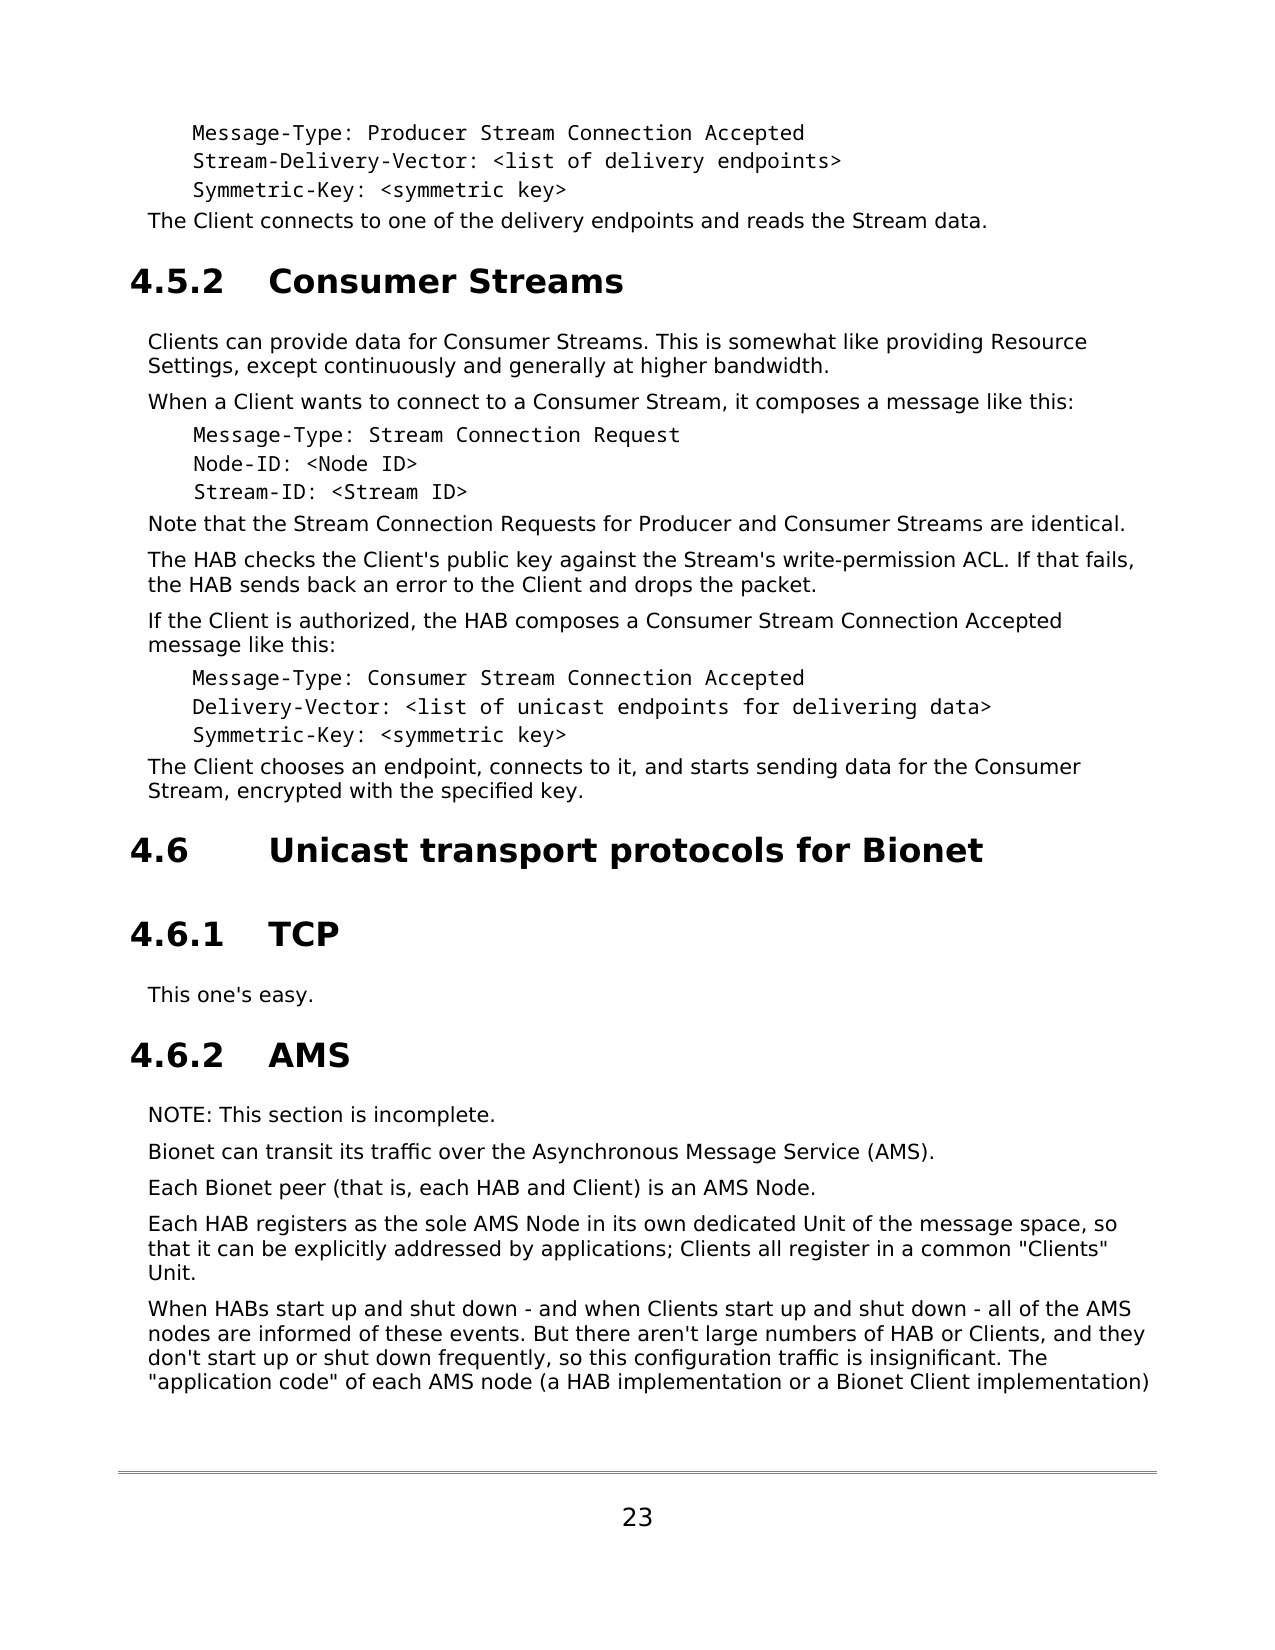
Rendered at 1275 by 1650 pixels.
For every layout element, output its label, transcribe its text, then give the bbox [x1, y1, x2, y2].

text Note that the Stream Connection Requests for Producer and Consumer Streams are identical. [148, 512, 1157, 536]
text Clients can provide data for Consumer Streams. This is somewhat like providing Resource Settings, except continuously and generally at higher bandwidth. [148, 330, 1157, 378]
text Symmetric-Key: <symmetric key> [192, 175, 1157, 203]
subtitle TCP [118, 916, 1157, 955]
text Message-Type: Stream Connection Request [193, 421, 1157, 449]
text Message-Type: Producer Stream Connection Accepted [192, 118, 1157, 147]
subtitle Consumer Streams [118, 262, 1157, 301]
subtitle Unicast transport protocols for Bionet [118, 832, 1157, 871]
text Message-Type: Consumer Stream Connection Accepted [192, 663, 1157, 692]
text The Client connects to one of the delivery endpoints and reads the Stream data. [148, 209, 1157, 234]
text Each Bionet peer (that is, each HAB and Client) is an AMS Node. [148, 1176, 1157, 1200]
text The HAB checks the Client's public key against the Stream's write-permission ACL. If that fails, the HAB sends back an error to the Client and drops the packet. [148, 548, 1157, 597]
text Symmetric-Key: <symmetric key> [192, 720, 1157, 749]
text The Client chooses an endpoint, connects to it, and starts sending data for the Consumer Stream, encrypted with the specified key. [148, 755, 1157, 803]
text This one's easy. [148, 983, 1157, 1007]
text When HABs start up and shut down - and when Clients start up and shut down - all of the AMS nodes are informed of these events. But there aren't large numbers of HAB or Clients, and they don't start up or shut down frequently, so this configuration traffic is insignificant. The "application code" of each AMS node (a HAB implementation or a Bionet Client implementation) [148, 1297, 1157, 1394]
text Stream-Delivery-Vector: <list of delivery endpoints> [192, 147, 1157, 175]
text Bionet can transit its traffic over the Asynchronous Message Service (AMS). [148, 1140, 1157, 1164]
text Each HAB registers as the sole AMS Node in its own dedicated Unit of the message space, so that it can be explicitly addressed by applications; Clients all register in a common "Clients" Unit. [148, 1212, 1157, 1285]
text Node-ID: <Node ID> [193, 449, 1157, 477]
text Stream-ID: <Stream ID> [193, 477, 1157, 506]
text NOTE: This section is incomplete. [148, 1103, 1157, 1128]
subtitle AMS [118, 1036, 1157, 1075]
text Delivery-Vector: <list of unicast endpoints for delivering data> [192, 692, 1157, 720]
text When a Client wants to connect to a Consumer Stream, it composes a message like this: [148, 390, 1157, 414]
text If the Client is authorized, the HAB composes a Consumer Stream Connection Accepted message like this: [148, 609, 1157, 657]
